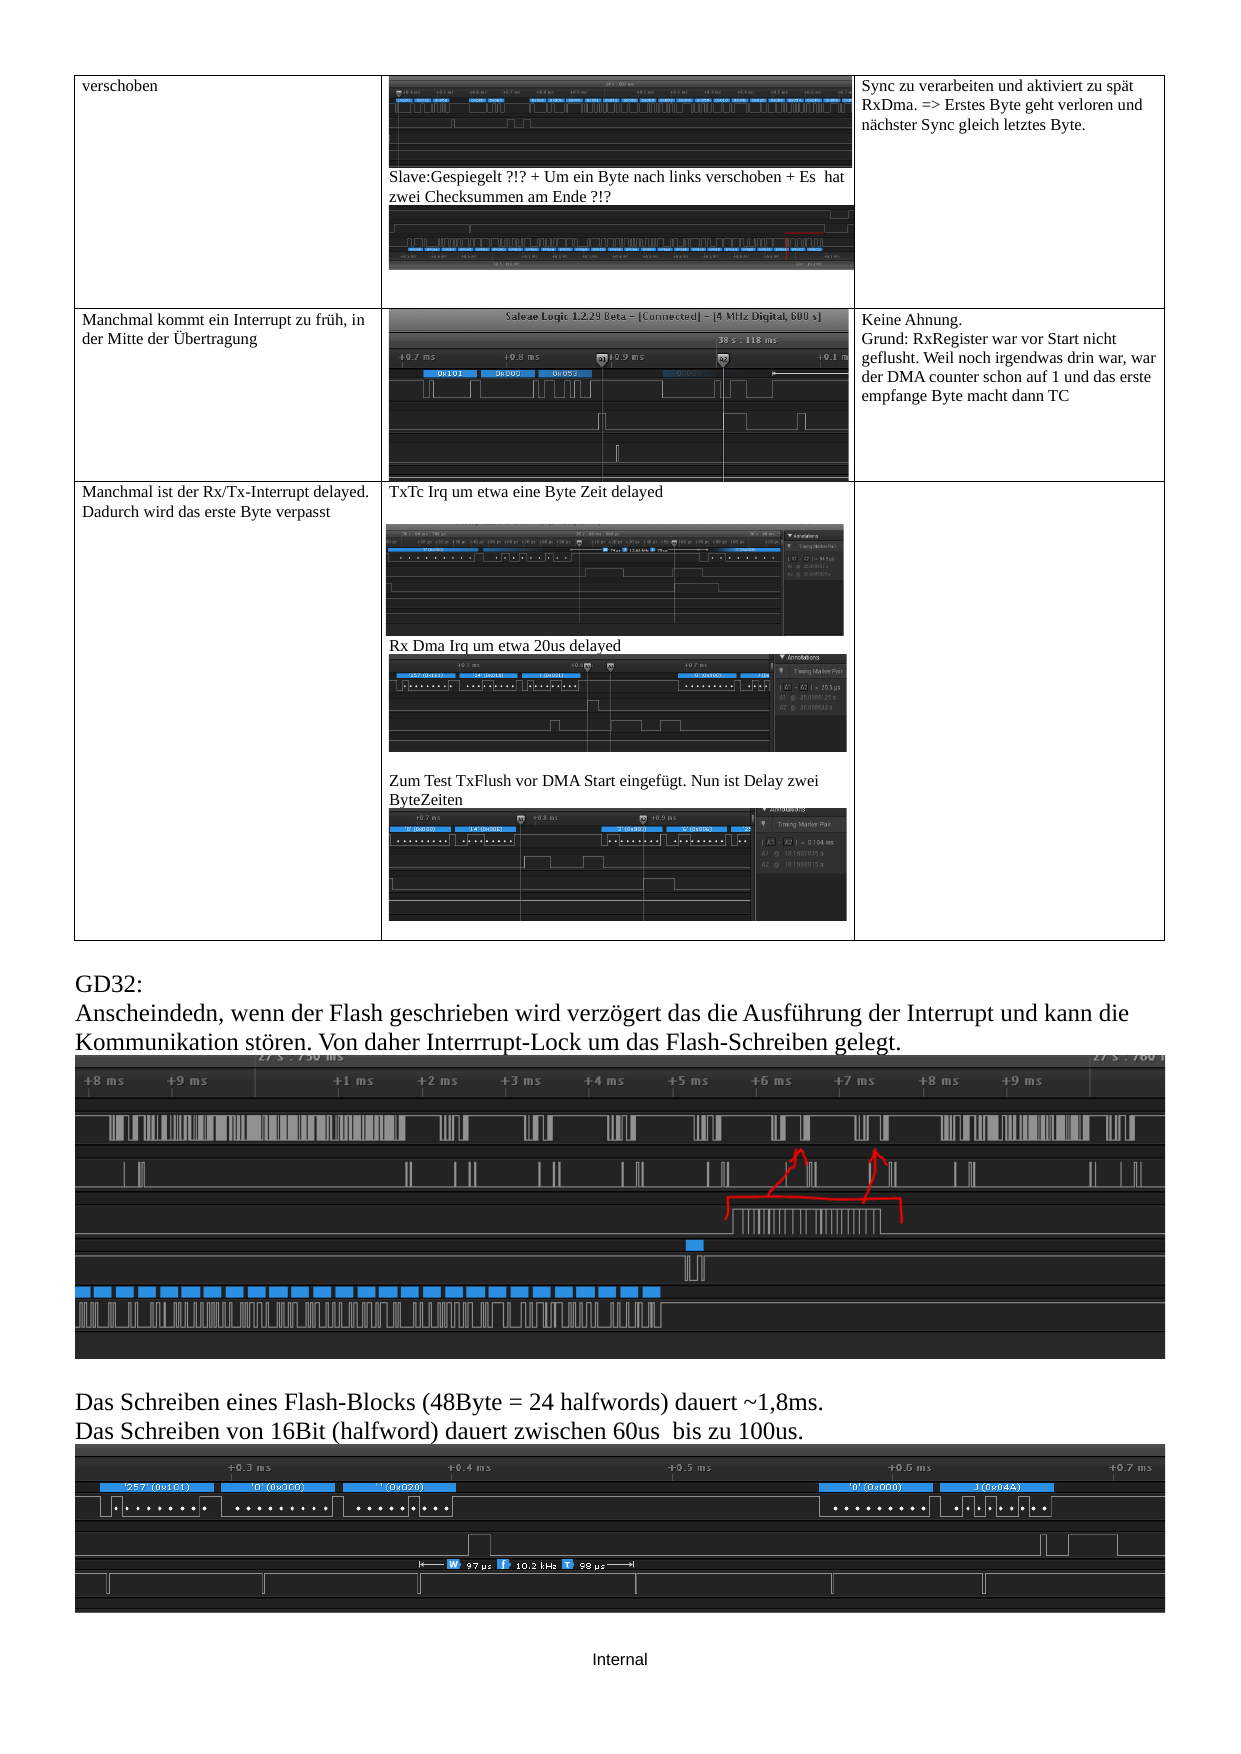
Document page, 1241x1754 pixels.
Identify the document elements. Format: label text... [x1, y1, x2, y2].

table_cell Keine Ahnung. Grund: RxRegister war vor Start nicht geflusht. Weil noch irgendwas drin war, war der DMA counter schon auf 1 und das erste empfange Byte macht dann TC [855, 309, 1164, 481]
table_cell verschoben [75, 76, 381, 308]
table_cell [382, 309, 388, 481]
table_cell Rx Dma Irq um etwa 20us delayed Zum Test TxFlush vor DMA Start eingefügt. Nun ist Delay zwei ByteZeiten [382, 525, 854, 940]
picture [388, 76, 853, 168]
text Anscheindedn, wenn der Flash geschrieben wird verzögert das die Ausführung der Interrupt und kann die Kommunikation stören. Von daher Interrrupt-Lock um das Flash-Schreiben gelegt. [75, 998, 1165, 1055]
text GD32: [75, 969, 1165, 998]
table_cell Sync zu verarbeiten und aktiviert zu spät RxDma. => Erstes Byte geht verloren und nächster Sync gleich letztes Byte. [855, 76, 1164, 308]
table_cell [855, 482, 1164, 940]
picture [75, 1055, 1166, 1359]
table_cell Slave:Gespiegelt ?!? + Um ein Byte nach links verschoben + Es hat zwei Checksummen am Ende ?!? [382, 76, 854, 308]
picture [388, 309, 849, 482]
picture [75, 1444, 1166, 1613]
text Das Schreiben von 16Bit (halfword) dauert zwischen 60us bis zu 100us. [75, 1416, 1165, 1444]
table_cell Manchmal kommt ein Interrupt zu früh, in der Mitte der Übertragung [75, 309, 381, 481]
picture [388, 808, 847, 921]
picture [385, 524, 844, 636]
table_cell Manchmal ist der Rx/Tx-Interrupt delayed. Dadurch wird das erste Byte verpasst [75, 482, 381, 940]
text Das Schreiben eines Flash-Blocks (48Byte = 24 halfwords) dauert ~1,8ms. [75, 1387, 1165, 1416]
table_cell [849, 309, 854, 481]
picture [388, 654, 847, 752]
table_cell TxTc Irq um etwa eine Byte Zeit delayed [382, 482, 854, 524]
picture [388, 205, 854, 270]
